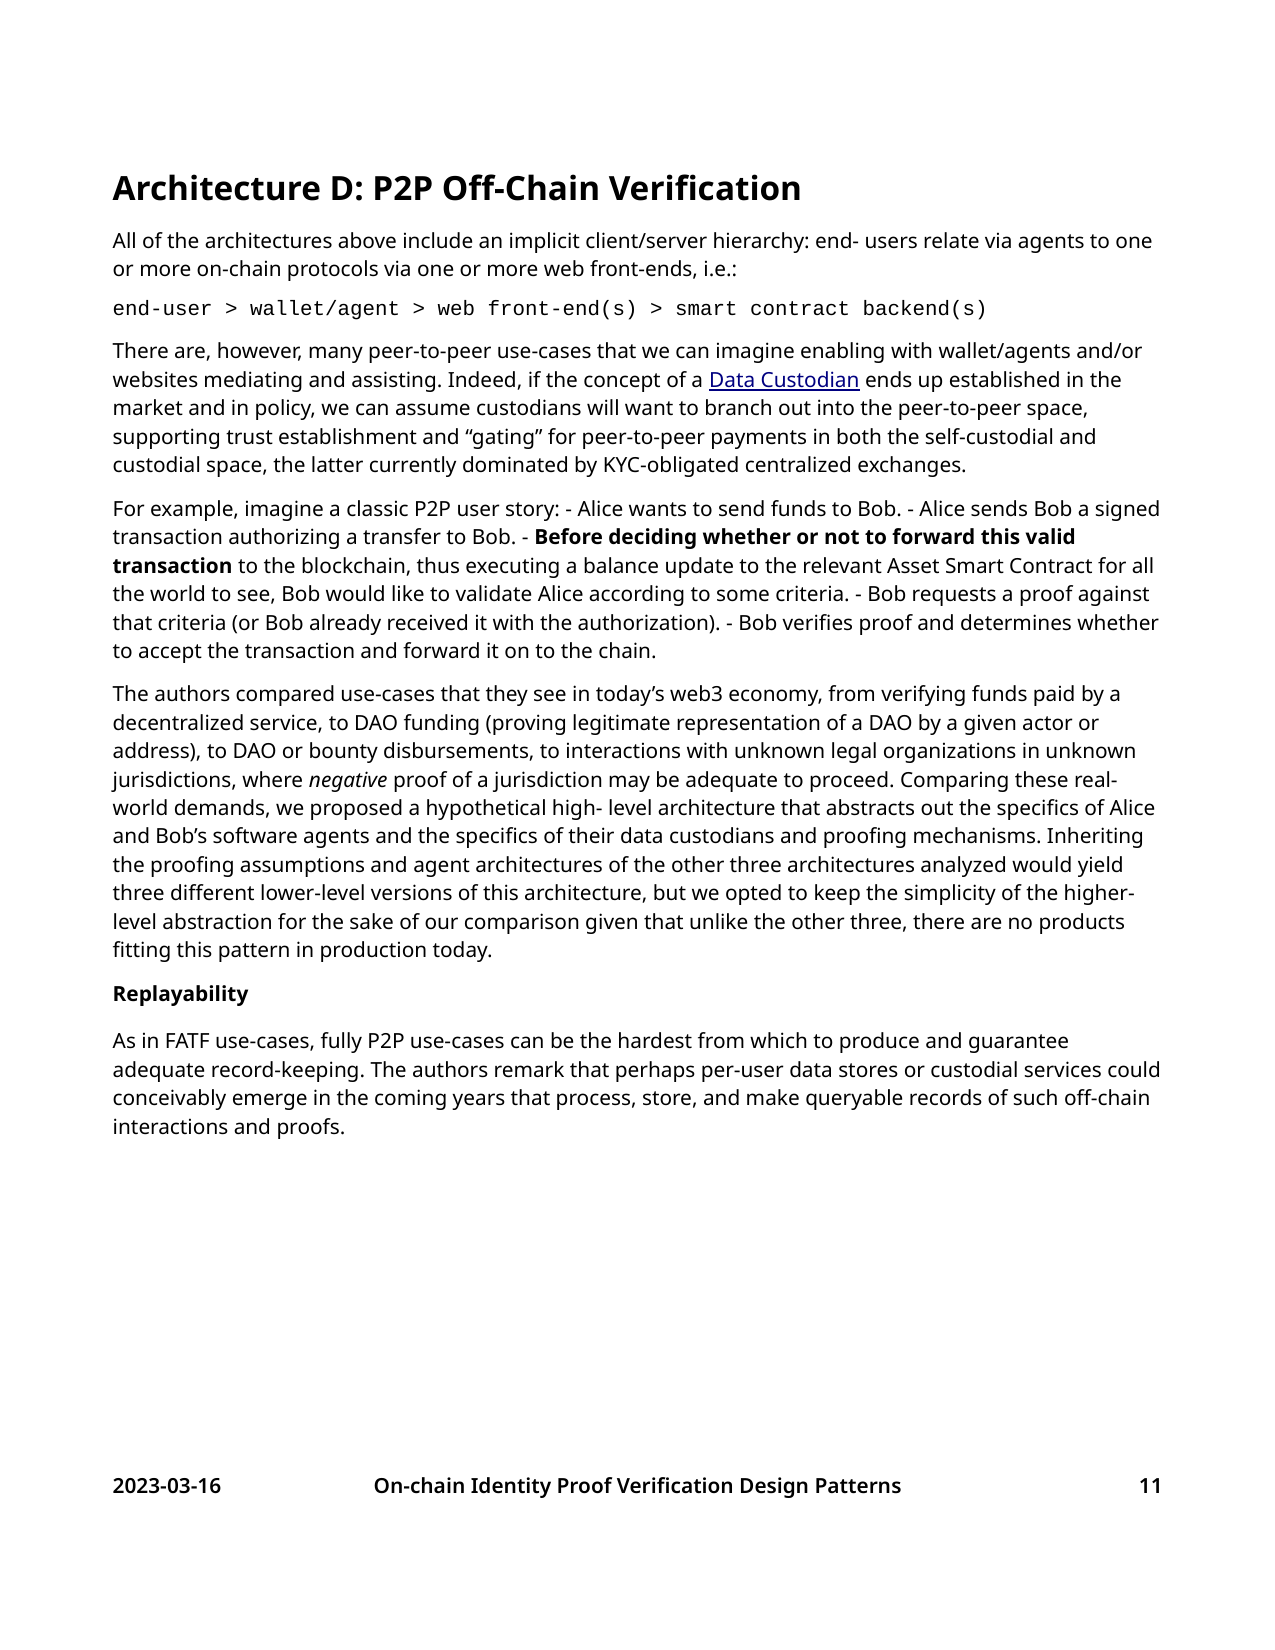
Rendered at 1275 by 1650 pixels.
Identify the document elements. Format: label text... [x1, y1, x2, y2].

text For example, imagine a classic P2P user story: - Alice wants to send funds to Bob. - Alice sends Bob a signed transaction authorizing a transfer to Bob. - Before deciding whether or not to forward this valid transaction to the blockchain, thus executing a balance update to the relevant Asset Smart Contract for all the world to see, Bob would like to validate Alice according to some criteria. - Bob requests a proof against that criteria (or Bob already received it with the authorization). - Bob verifies proof and determines whether to accept the transaction and forward it on to the chain. [112, 494, 1162, 664]
text As in FATF use-cases, fully P2P use-cases can be the hardest from which to produce and guarantee adequate record-keeping. The authors remark that perhaps per-user data stores or custodial services could conceivably emerge in the coming years that process, store, and make queryable records of such off-chain interactions and proofs. [112, 1026, 1162, 1140]
subtitle Architecture D: P2P Off-Chain Verification [112, 165, 1162, 210]
text All of the architectures above include an implicit client/server hierarchy: end- users relate via agents to one or more on-chain protocols via one or more web front-ends, i.e.: [112, 226, 1162, 283]
text There are, however, many peer-to-peer use-cases that we can imagine enabling with wallet/agents and/or websites mediating and assisting. Indeed, if the concept of a Data Custodian ends up established in the market and in policy, we can assume custodians will want to branch out into the peer-to-peer space, supporting trust establishment and “gating” for peer-to-peer payments in both the self-custodial and custodial space, the latter currently dominated by KYC-obligated centralized exchanges. [112, 337, 1162, 479]
subtitle Replayability [112, 979, 1162, 1007]
text end-user > wallet/agent > web front-end(s) > smart contract backend(s) [112, 298, 1162, 322]
text The authors compared use-cases that they see in today’s web3 economy, from verifying funds paid by a decentralized service, to DAO funding (proving legitimate representation of a DAO by a given actor or address), to DAO or bounty disbursements, to interactions with unknown legal organizations in unknown jurisdictions, where negative proof of a jurisdiction may be adequate to proceed. Comparing these real-world demands, we proposed a hypothetical high- level architecture that abstracts out the specifics of Alice and Bob’s software agents and the specifics of their data custodians and proofing mechanisms. Inheriting the proofing assumptions and agent architectures of the other three architectures analyzed would yield three different lower-level versions of this architecture, but we opted to keep the simplicity of the higher-level abstraction for the sake of our comparison given that unlike the other three, there are no products fitting this pattern in production today. [112, 679, 1162, 964]
